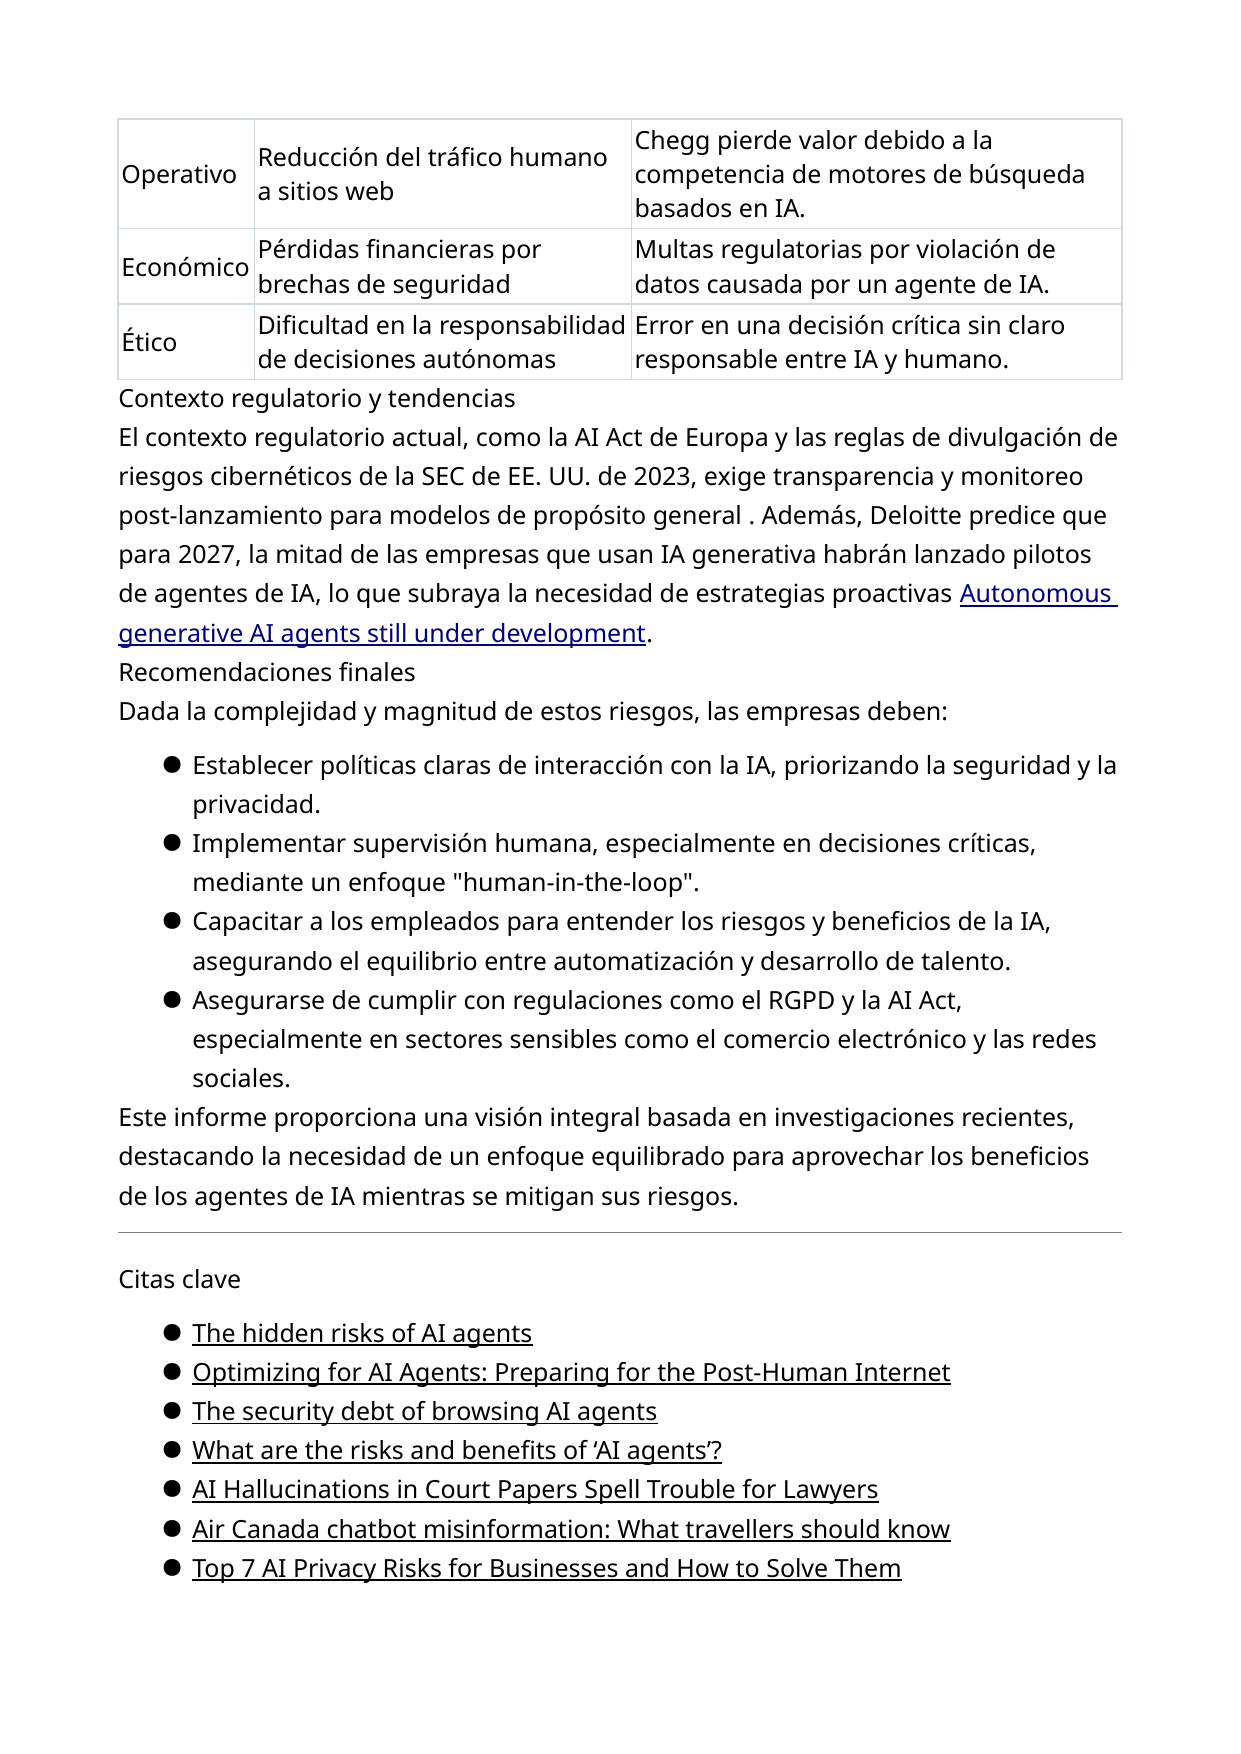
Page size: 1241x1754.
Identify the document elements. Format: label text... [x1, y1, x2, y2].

text Este informe proporciona una visión integral basada en investigaciones recientes, destacando la necesidad de un enfoque equilibrado para aprovechar los beneficios de los agentes de IA mientras se mitigan sus riesgos. [118, 1100, 1122, 1212]
list The hidden risks of AI agents [162, 1315, 1122, 1349]
table_cell Ético [119, 305, 254, 379]
list What are the risks and benefits of ‘AI agents’? [162, 1433, 1122, 1467]
table_cell Económico [119, 229, 254, 303]
list Air Canada chatbot misinformation: What travellers should know [162, 1511, 1122, 1545]
text Contexto regulatorio y tendencias [118, 380, 1122, 414]
text El contexto regulatorio actual, como la AI Act de Europa y las reglas de divulgación de riesgos cibernéticos de la SEC de EE. UU. de 2023, exige transparencia y monitoreo post-lanzamiento para modelos de propósito general . Además, Deloitte predice que para 2027, la mitad de las empresas que usan IA generativa habrán lanzado pilotos de agentes de IA, lo que subraya la necesidad de estrategias proactivas Autonomous generative AI agents still under development. [118, 419, 1122, 649]
text Dada la complejidad y magnitud de estos riesgos, las empresas deben: [118, 694, 1122, 728]
table_cell Operativo [119, 120, 254, 228]
table_cell Pérdidas financieras por brechas de seguridad [255, 229, 631, 303]
list The security debt of browsing AI agents [162, 1394, 1122, 1428]
list Asegurarse de cumplir con regulaciones como el RGPD y la AI Act, especialmente en sectores sensibles como el comercio electrónico y las redes sociales. [162, 982, 1122, 1095]
list Establecer políticas claras de interacción con la IA, priorizando la seguridad y la privacidad. [162, 747, 1122, 821]
table_cell Error en una decisión crítica sin claro responsable entre IA y humano. [632, 305, 1121, 379]
table_cell Multas regulatorias por violación de datos causada por un agente de IA. [632, 229, 1121, 303]
text Recomendaciones finales [118, 654, 1122, 688]
list Optimizing for AI Agents: Preparing for the Post-Human Internet [162, 1354, 1122, 1389]
table_cell Reducción del tráfico humano a sitios web [255, 120, 631, 228]
table_cell Chegg pierde valor debido a la competencia de motores de búsqueda basados en IA. [632, 120, 1121, 228]
table_cell Dificultad en la responsabilidad de decisiones autónomas [255, 305, 631, 379]
list Capacitar a los empleados para entender los riesgos y beneficios de la IA, asegurando el equilibrio entre automatización y desarrollo de talento. [162, 904, 1122, 977]
text Citas clave [118, 1262, 1122, 1296]
list AI Hallucinations in Court Papers Spell Trouble for Lawyers [162, 1472, 1122, 1506]
list Top 7 AI Privacy Risks for Businesses and How to Solve Them [162, 1550, 1122, 1584]
list Implementar supervisión humana, especialmente en decisiones críticas, mediante un enfoque "human-in-the-loop". [162, 826, 1122, 899]
